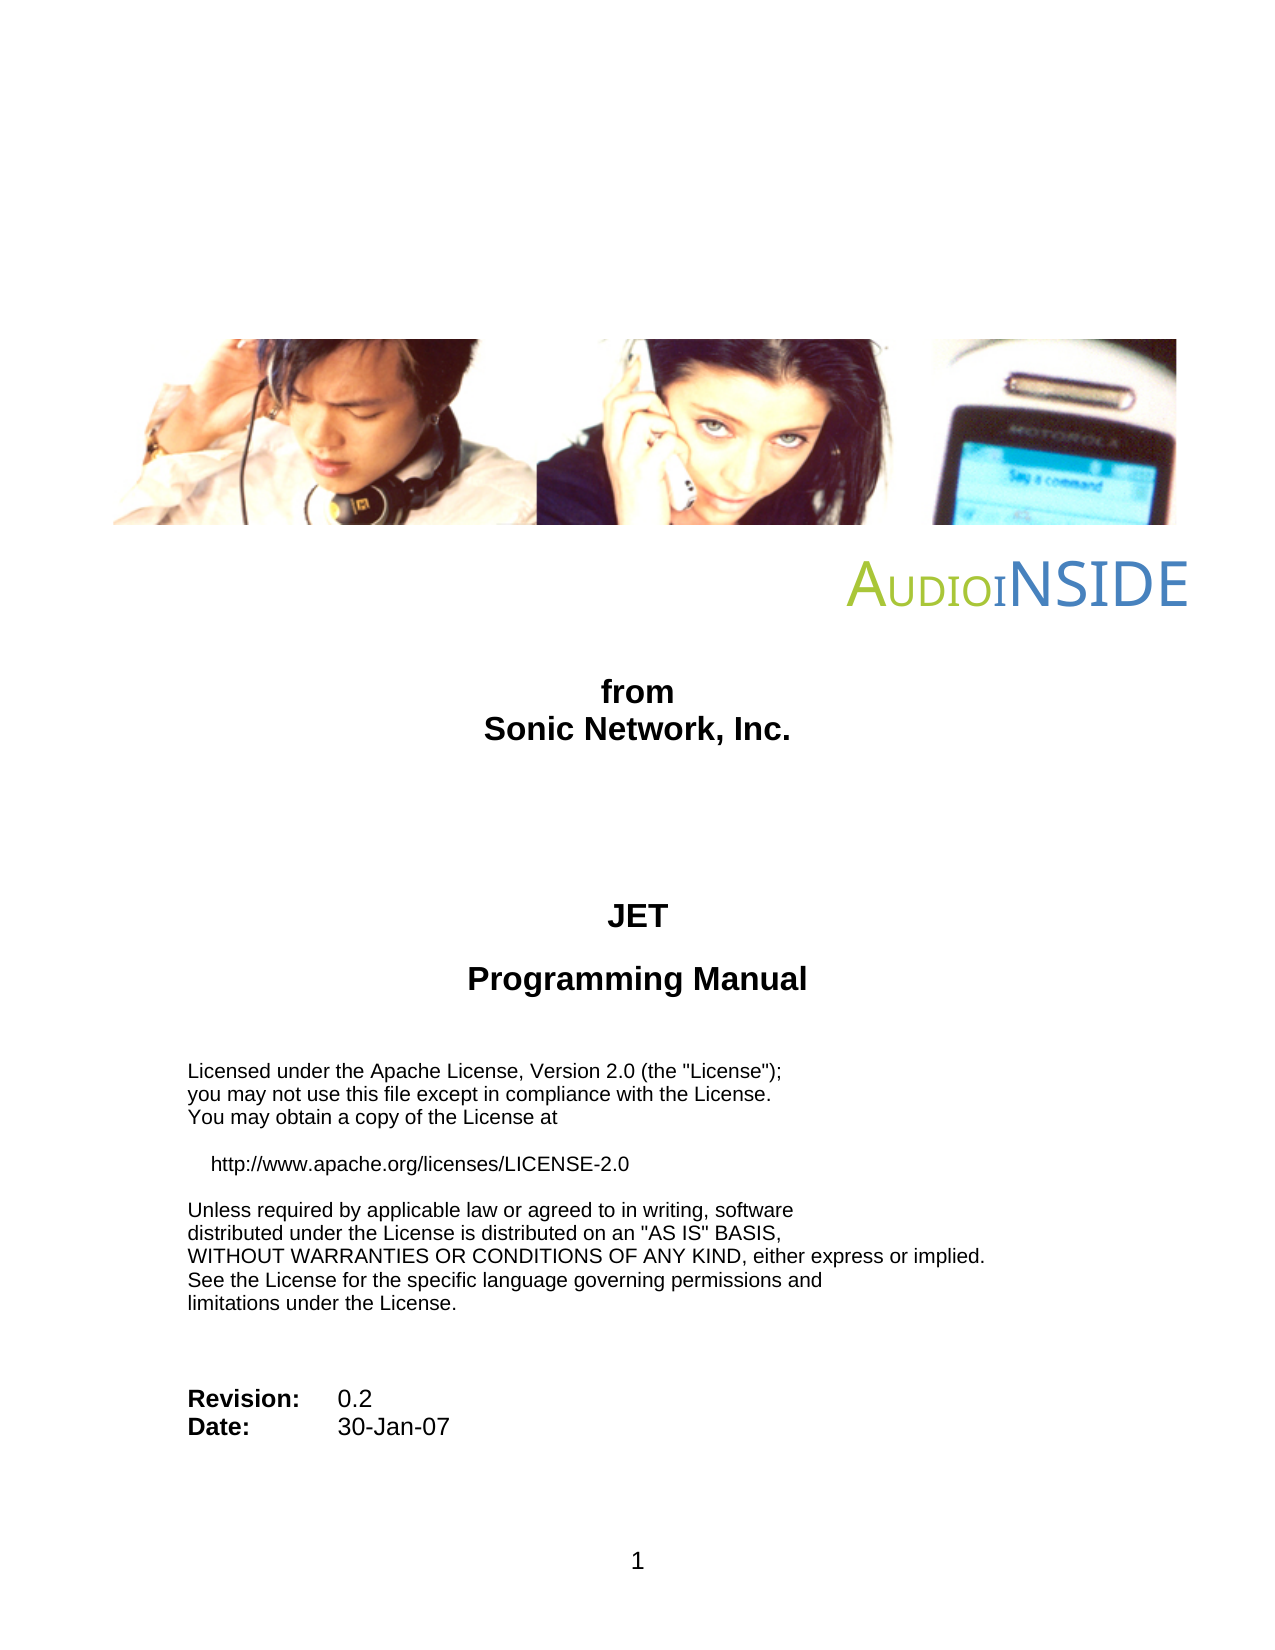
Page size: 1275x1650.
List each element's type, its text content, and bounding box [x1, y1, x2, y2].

text See the License for the specific language governing permissions and [187, 1268, 1087, 1291]
subtitle from Sonic Network, Inc. [187, 673, 1087, 748]
text AudioiNSIDE [368, 543, 1190, 617]
text Unless required by applicable law or agreed to in writing, software [187, 1198, 1087, 1222]
picture [112, 339, 1177, 525]
text Licensed under the Apache License, Version 2.0 (the "License"); [187, 1059, 1087, 1082]
text You may obtain a copy of the License at [187, 1106, 1087, 1129]
text Date: 30-Jan-07 [187, 1412, 1087, 1440]
text Revision: 0.2 [187, 1384, 1087, 1412]
text you may not use this file except in compliance with the License. [187, 1082, 1087, 1106]
text limitations under the License. [187, 1291, 1087, 1315]
text http://www.apache.org/licenses/LICENSE-2.0 [187, 1152, 1087, 1175]
subtitle Programming Manual [187, 960, 1087, 997]
text WITHOUT WARRANTIES OR CONDITIONS OF ANY KIND, either express or implied. [187, 1245, 1087, 1268]
text distributed under the License is distributed on an "AS IS" BASIS, [187, 1222, 1087, 1245]
subtitle JET [187, 897, 1087, 935]
